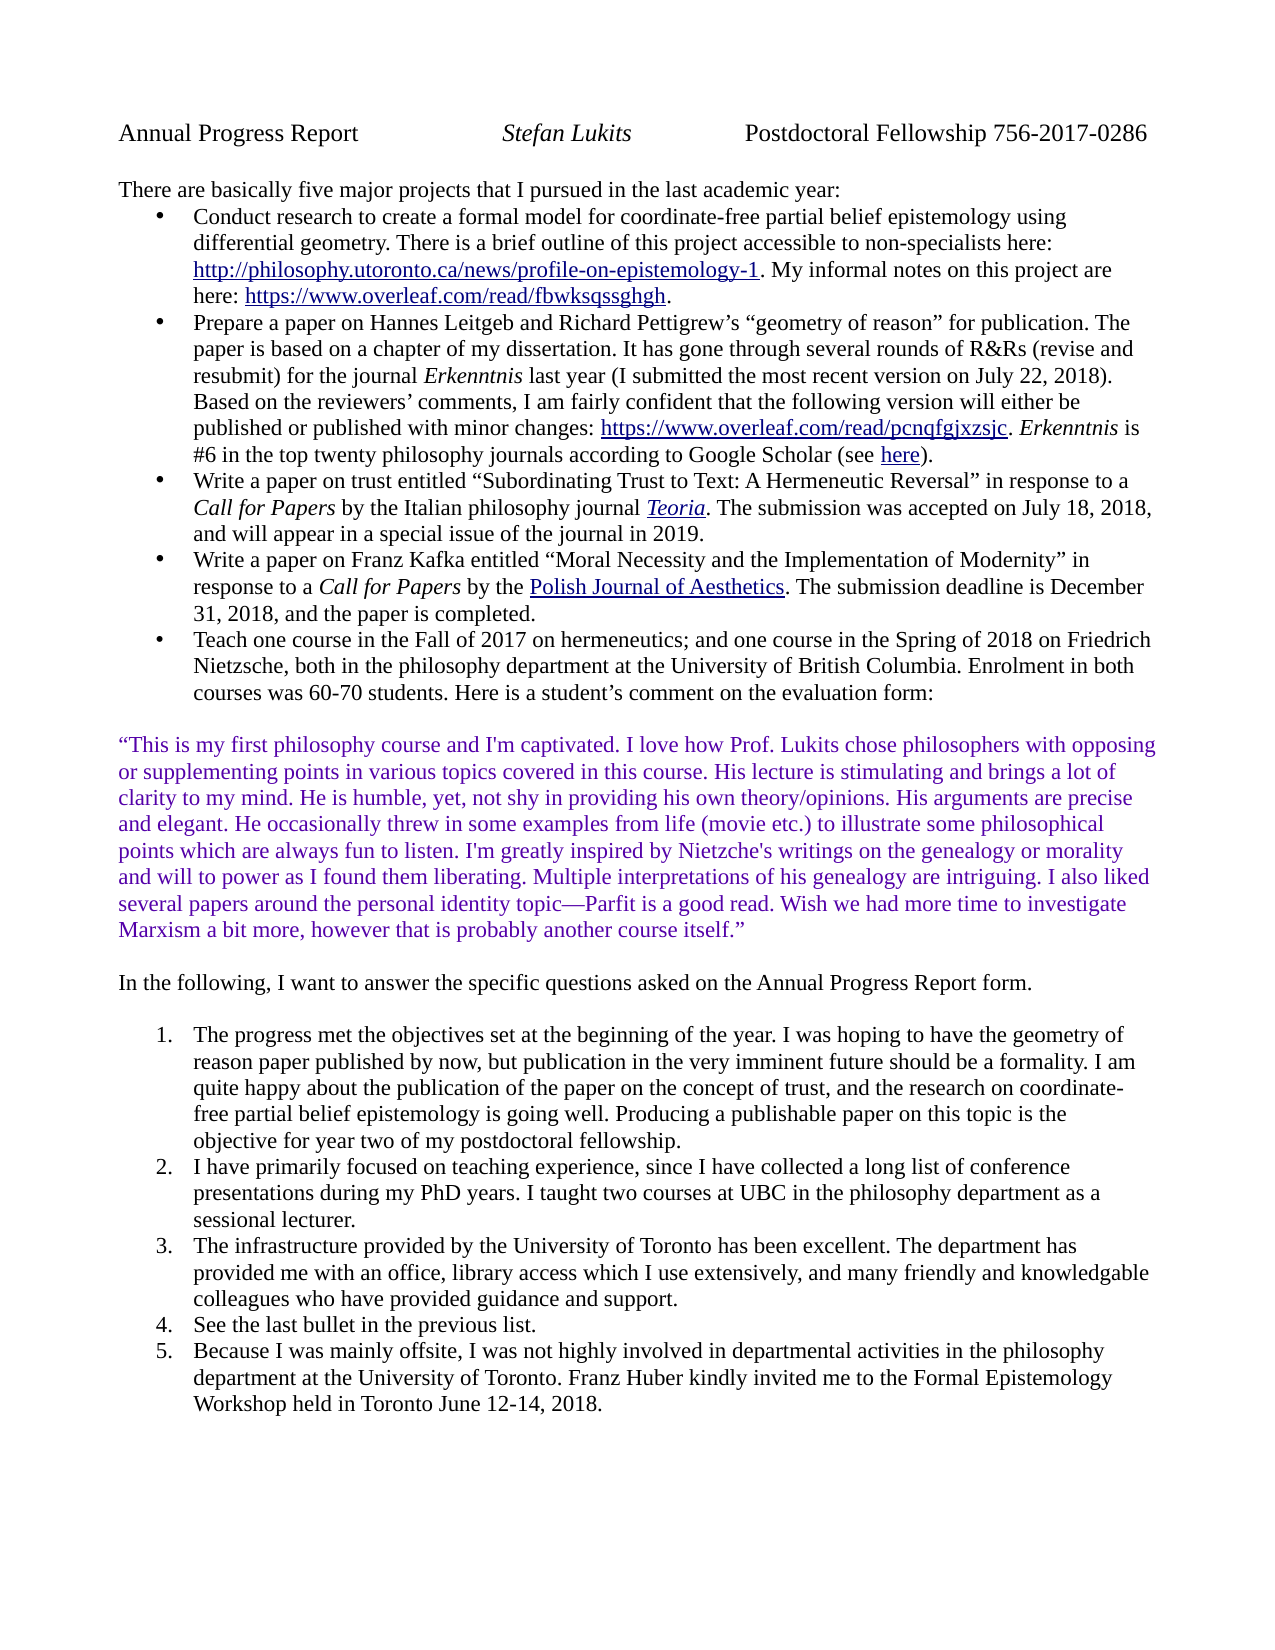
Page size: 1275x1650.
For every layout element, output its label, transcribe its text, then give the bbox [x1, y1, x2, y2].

text In the following, I want to answer the specific questions asked on the Annual Progress Report form. [118, 969, 1157, 995]
text “This is my first philosophy course and I'm captivated. I love how Prof. Lukits chose philosophers with opposing or supplementing points in various topics covered in this course. His lecture is stimulating and brings a lot of clarity to my mind. He is humble, yet, not shy in providing his own theory/opinions. His arguments are precise and elegant. He occasionally threw in some examples from life (movie etc.) to illustrate some philosophical points which are always fun to listen. I'm greatly inspired by Nietzche's writings on the genealogy or morality and will to power as I found them liberating. Multiple interpretations of his genealogy are intriguing. I also liked several papers around the personal identity topic—Parfit is a good read. Wish we had more time to investigate Marxism a bit more, however that is probably another course itself.” [118, 731, 1157, 942]
list Write a paper on Franz Kafka entitled “Moral Necessity and the Implementation of Modernity” in response to a Call for Papers by the Polish Journal of Aesthetics. The submission deadline is December 31, 2018, and the paper is completed. [156, 547, 1157, 626]
list Conduct research to create a formal model for coordinate-free partial belief epistemology using differential geometry. There is a brief outline of this project accessible to non-specialists here: http://philosophy.utoronto.ca/news/profile-on-epistemology-1. My informal notes on this project are here: https://www.overleaf.com/read/fbwksqssghgh. [156, 203, 1157, 308]
list See the last bullet in the previous list. [156, 1311, 1157, 1338]
list Write a paper on trust entitled “Subordinating Trust to Text: A Hermeneutic Reversal” in response to a Call for Papers by the Italian philosophy journal Teoria. The submission was accepted on July 18, 2018, and will appear in a special issue of the journal in 2019. [156, 467, 1157, 547]
text There are basically five major projects that I pursued in the last academic year: [118, 176, 1157, 203]
list I have primarily focused on teaching experience, since I have collected a long list of conference presentations during my PhD years. I taught two courses at UBC in the philosophy department as a sessional lecturer. [156, 1153, 1157, 1232]
list The infrastructure provided by the University of Toronto has been excellent. The department has provided me with an office, library access which I use extensively, and many friendly and knowledgable colleagues who have provided guidance and support. [156, 1232, 1157, 1311]
list Prepare a paper on Hannes Leitgeb and Richard Pettigrew’s “geometry of reason” for publication. The paper is based on a chapter of my dissertation. It has gone through several rounds of R&Rs (revise and resubmit) for the journal Erkenntnis last year (I submitted the most recent version on July 22, 2018). Based on the reviewers’ comments, I am fairly confident that the following version will either be published or published with minor changes: https://www.overleaf.com/read/pcnqfgjxzsjc. Erkenntnis is #6 in the top twenty philosophy journals according to Google Scholar (see here). [156, 308, 1157, 467]
list The progress met the objectives set at the beginning of the year. I was hoping to have the geometry of reason paper published by now, but publication in the very imminent future should be a formality. I am quite happy about the publication of the paper on the concept of trust, and the research on coordinate-free partial belief epistemology is going well. Producing a publishable paper on this topic is the objective for year two of my postdoctoral fellowship. [156, 1021, 1157, 1153]
list Because I was mainly offsite, I was not highly involved in departmental activities in the philosophy department at the University of Toronto. Franz Huber kindly invited me to the Formal Epistemology Workshop held in Toronto June 12-14, 2018. [156, 1338, 1157, 1417]
list Teach one course in the Fall of 2017 on hermeneutics; and one course in the Spring of 2018 on Friedrich Nietzsche, both in the philosophy department at the University of British Columbia. Enrolment in both courses was 60-70 students. Here is a student’s comment on the evaluation form: [156, 626, 1157, 705]
